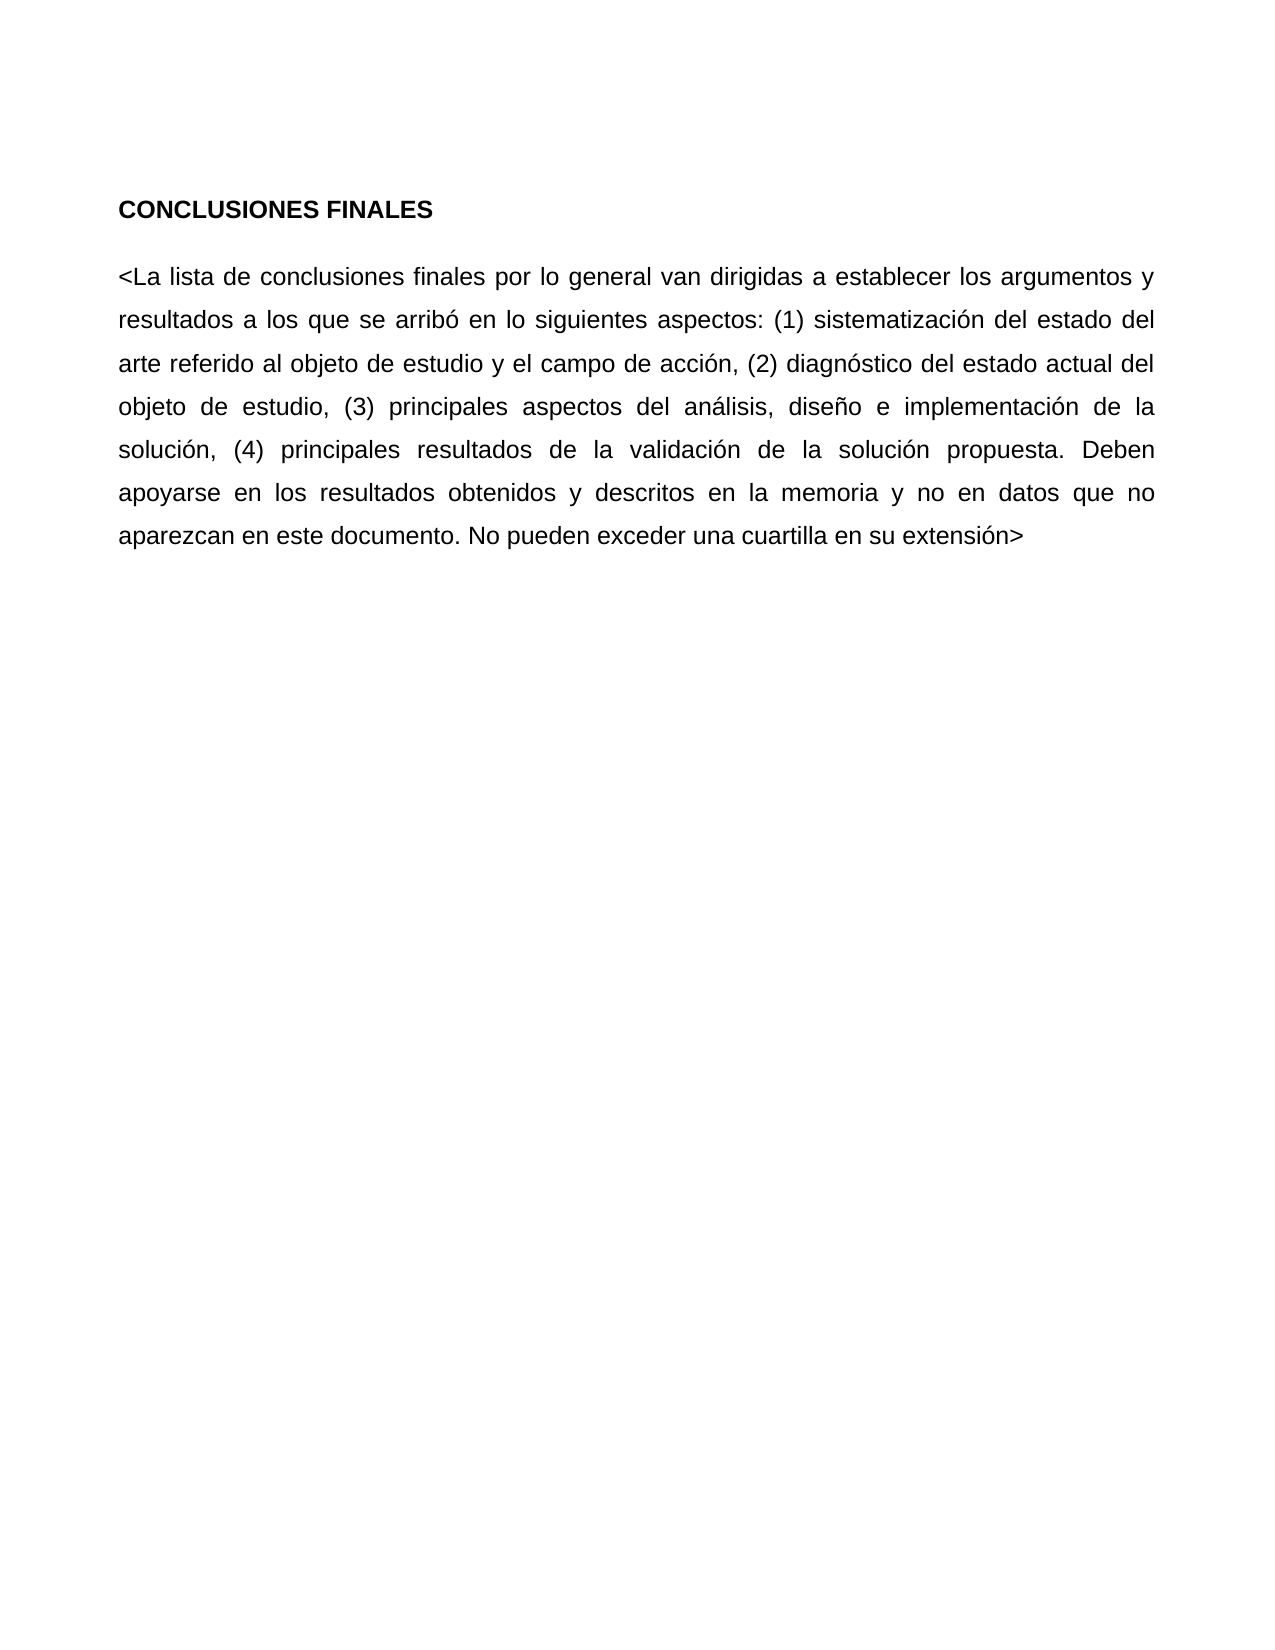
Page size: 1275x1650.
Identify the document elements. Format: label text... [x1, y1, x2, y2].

subtitle CONCLUSIONES FINALES [118, 196, 1157, 224]
text <La lista de conclusiones finales por lo general van dirigidas a establecer los argumentos y resultados a los que se arribó en lo siguientes aspectos: (1) sistematización del estado del arte referido al objeto de estudio y el campo de acción, (2) diagnóstico del estado actual del objeto de estudio, (3) principales aspectos del análisis, diseño e implementación de la solución, (4) principales resultados de la validación de la solución propuesta. Deben apoyarse en los resultados obtenidos y descritos en la memoria y no en datos que no aparezcan en este documento. No pueden exceder una cuartilla en su extensión> [118, 262, 1157, 550]
